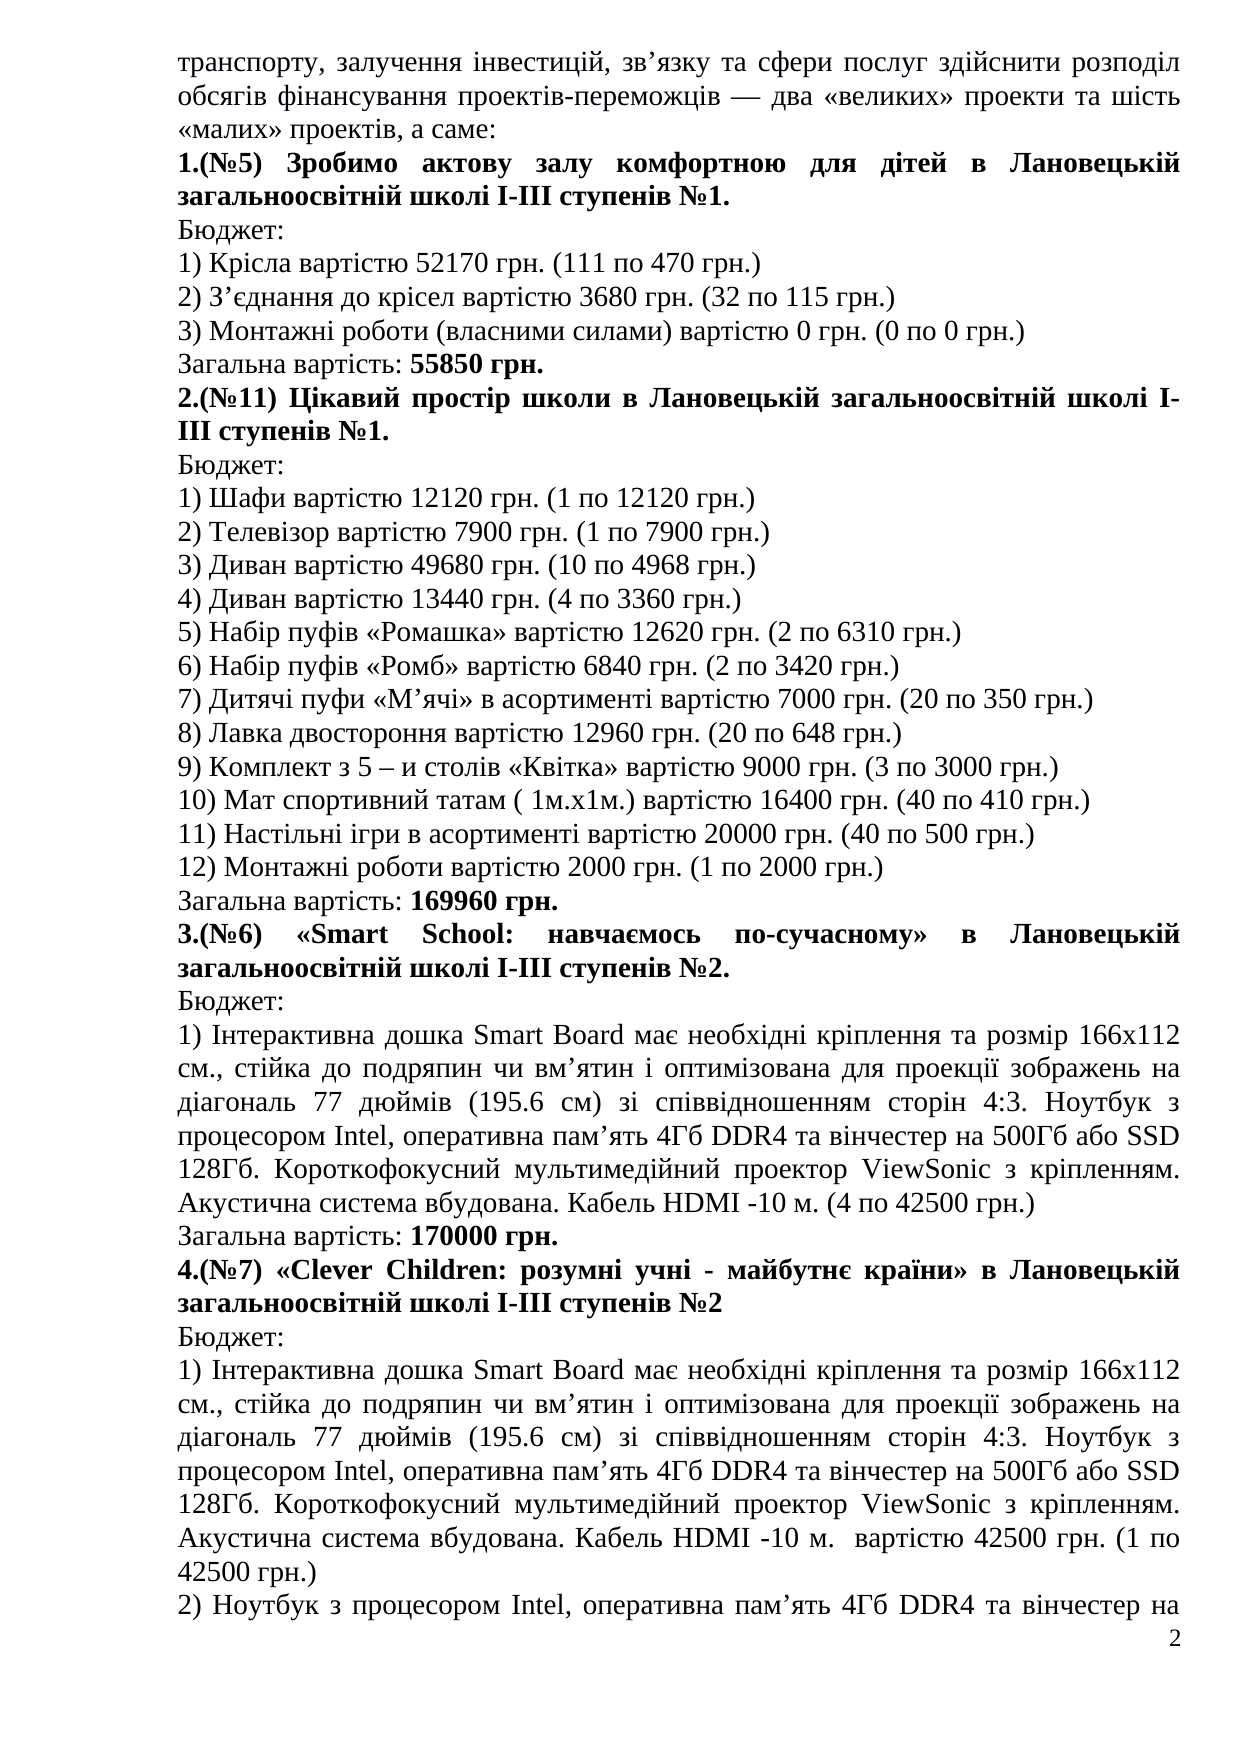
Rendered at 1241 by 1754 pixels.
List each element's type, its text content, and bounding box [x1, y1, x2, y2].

text 4) Диван вартістю 13440 грн. (4 по 3360 грн.) [177, 581, 1181, 614]
text 12) Монтажні роботи вартістю 2000 грн. (1 по 2000 грн.) [177, 849, 1181, 883]
text Бюджет: [177, 983, 1181, 1017]
text 3) Монтажні роботи (власними силами) вартістю 0 грн. (0 по 0 грн.) [177, 313, 1181, 346]
text 1) Крісла вартістю 52170 грн. (111 по 470 грн.) [177, 246, 1181, 279]
text 1) Інтерактивна дошка Smart Board має необхідні кріплення та розмір 166х112 см., стійка до подряпин чи вм’ятин і оптимізована для проекції зображень на діагональ 77 дюймів (195.6 см) зі співвідношенням сторін 4:3. Ноутбук з процесором Intel, оперативна пам’ять 4Гб DDR4 та вінчестер на 500Гб або SSD 128Гб. Короткофокусний мультимедійний проектор ViewSonic з кріпленням. Акустична система вбудована. Кабель HDMI -10 м. (4 по 42500 грн.) [177, 1017, 1181, 1218]
text 4.(№7) «Clever Children: розумні учні - майбутнє країни» в Лановецькій загальноосвітній школі І-ІІІ ступенів №2 [177, 1252, 1181, 1319]
text Загальна вартість: 170000 грн. [177, 1218, 1181, 1252]
text транспорту, залучення інвестицій, зв’язку та сфери послуг здійснити розподіл обсягів фінансування проектів-переможців — два «великих» проекти та шість «малих» проектів, а саме: [177, 44, 1181, 145]
text Загальна вартість: 55850 грн. [177, 346, 1181, 380]
text 10) Мат спортивний татам ( 1м.х1м.) вартістю 16400 грн. (40 по 410 грн.) [177, 782, 1181, 816]
text 3.(№6) «Smart School: навчаємось по-сучасному» в Лановецькій загальноосвітній школі І-ІІІ ступенів №2. [177, 916, 1181, 983]
text 8) Лавка двостороння вартістю 12960 грн. (20 по 648 грн.) [177, 715, 1181, 749]
text 11) Настільні ігри в асортименті вартістю 20000 грн. (40 по 500 грн.) [177, 816, 1181, 849]
text Бюджет: [177, 447, 1181, 480]
text 9) Комплект з 5 – и столів «Квітка» вартістю 9000 грн. (3 по 3000 грн.) [177, 749, 1181, 782]
text 2.(№11) Цікавий простір школи в Лановецькій загальноосвітній школі І-ІІІ ступенів №1. [177, 380, 1181, 447]
text 5) Набір пуфів «Ромашка» вартістю 12620 грн. (2 по 6310 грн.) [177, 614, 1181, 648]
text 1) Шафи вартістю 12120 грн. (1 по 12120 грн.) [177, 480, 1181, 514]
text Бюджет: [177, 212, 1181, 246]
text 1) Інтерактивна дошка Smart Board має необхідні кріплення та розмір 166х112 см., стійка до подряпин чи вм’ятин і оптимізована для проекції зображень на діагональ 77 дюймів (195.6 см) зі співвідношенням сторін 4:3. Ноутбук з процесором Intel, оперативна пам’ять 4Гб DDR4 та вінчестер на 500Гб або SSD 128Гб. Короткофокусний мультимедійний проектор ViewSonic з кріпленням. Акустична система вбудована. Кабель HDMI -10 м. вартістю 42500 грн. (1 по 42500 грн.) [177, 1352, 1181, 1587]
text 6) Набір пуфів «Ромб» вартістю 6840 грн. (2 по 3420 грн.) [177, 648, 1181, 682]
text 3) Диван вартістю 49680 грн. (10 по 4968 грн.) [177, 547, 1181, 581]
text 1.(№5) Зробимо актову залу комфортною для дітей в Лановецькій загальноосвітній школі І-ІІІ ступенів №1. [177, 145, 1181, 212]
text 2) З’єднання до крісел вартістю 3680 грн. (32 по 115 грн.) [177, 279, 1181, 313]
text Бюджет: [177, 1319, 1181, 1352]
text 7) Дитячі пуфи «М’ячі» в асортименті вартістю 7000 грн. (20 по 350 грн.) [177, 682, 1181, 715]
text 2) Телевізор вартістю 7900 грн. (1 по 7900 грн.) [177, 514, 1181, 547]
text Загальна вартість: 169960 грн. [177, 883, 1181, 916]
text 2) Ноутбук з процесором Intel, оперативна пам’ять 4Гб DDR4 та вінчестер на [177, 1587, 1181, 1621]
